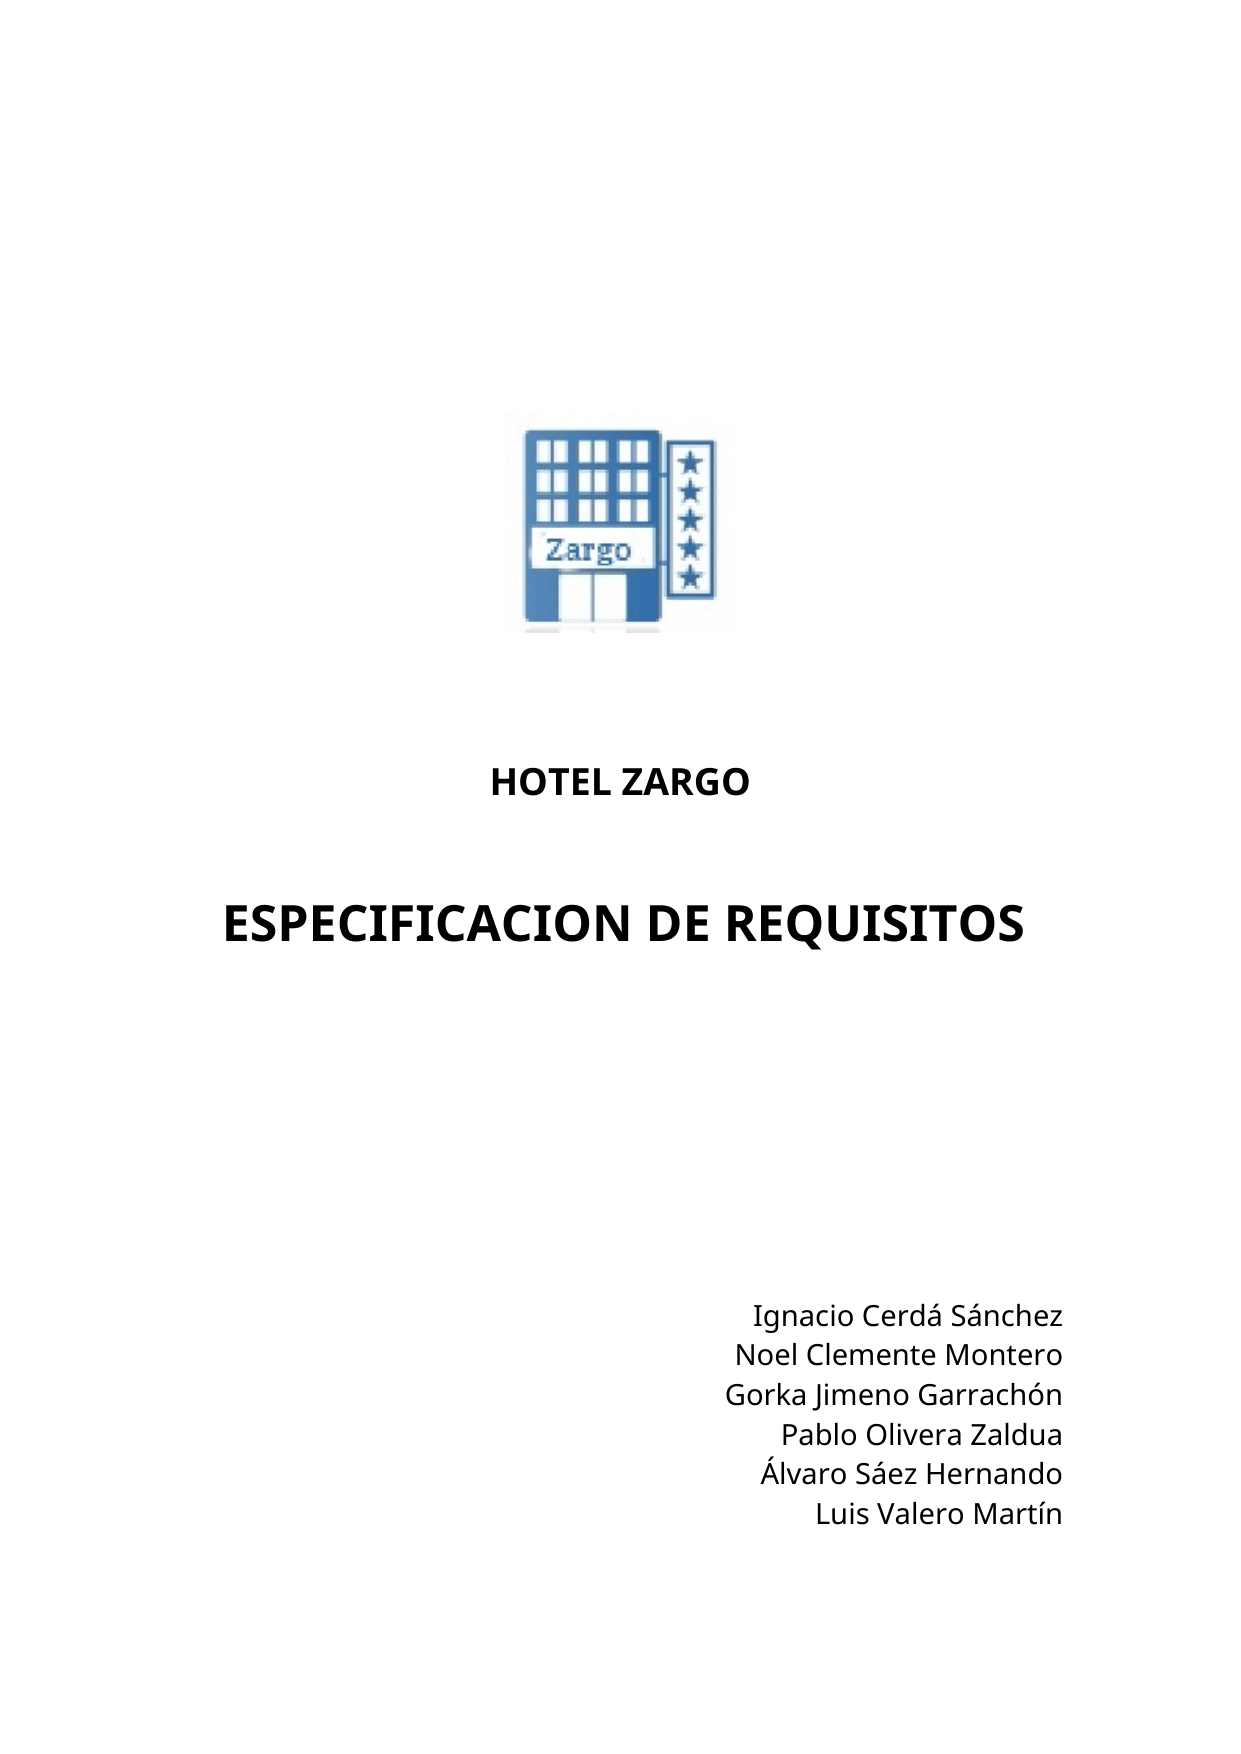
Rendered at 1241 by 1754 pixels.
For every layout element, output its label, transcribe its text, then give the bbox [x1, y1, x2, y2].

text Ignacio Cerdá Sánchez Noel Clemente Montero Gorka Jimeno Garrachón Pablo Olivera Zaldua Álvaro Sáez Hernando Luis Valero Martín [399, 1295, 1063, 1533]
text HOTEL ZARGO [177, 755, 1063, 806]
list ESPECIFICACION DE REQUISITOS [184, 888, 1063, 956]
picture [504, 413, 736, 633]
